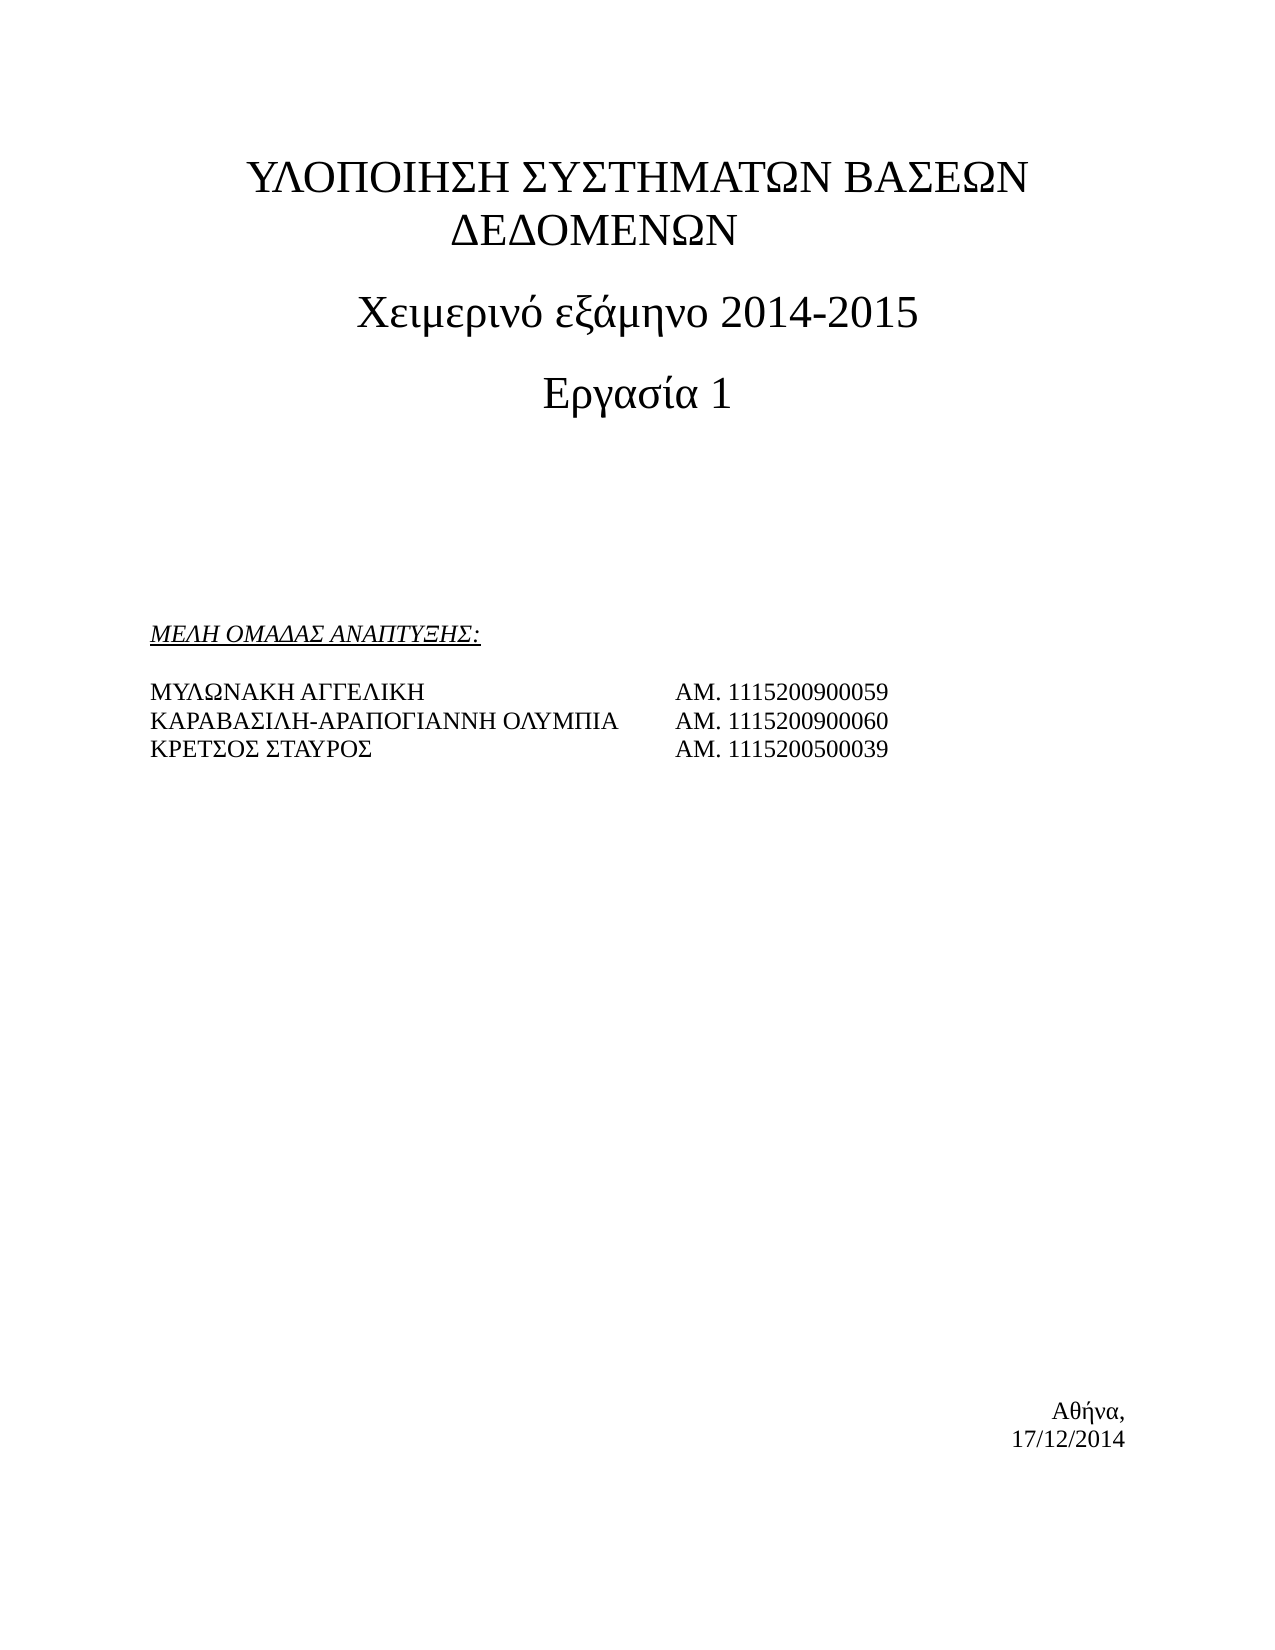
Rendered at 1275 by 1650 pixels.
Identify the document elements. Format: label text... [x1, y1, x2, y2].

text ΥΛΟΠΟΙΗΣΗ ΣΥΣΤΗΜΑΤΩΝ ΒΑΣΕΩΝ ΔΕΔΟΜΕΝΩΝ [150, 150, 1125, 255]
text ΚΡΕΤΣΟΣ ΣΤΑΥΡΟΣ ΑΜ. 1115200500039 [150, 734, 1125, 763]
text Αθήνα, [150, 1396, 1125, 1424]
text Εργασία 1 [150, 366, 1125, 418]
text ΜΥΛΩΝΑΚΗ ΑΓΓΕΛΙΚΗ ΑΜ. 1115200900059 [150, 677, 1125, 706]
text Χειμερινό εξάμηνο 2014-2015 [150, 284, 1125, 337]
text ΚΑΡΑΒΑΣΙΛΗ-ΑΡΑΠΟΓΙΑΝΝΗ ΟΛΥΜΠΙΑ ΑΜ. 1115200900060 [150, 706, 1125, 734]
text ΜΕΛΗ ΟΜΑΔΑΣ ΑΝΑΠΤΥΞΗΣ: [150, 619, 1125, 648]
text 17/12/2014 [150, 1424, 1125, 1453]
